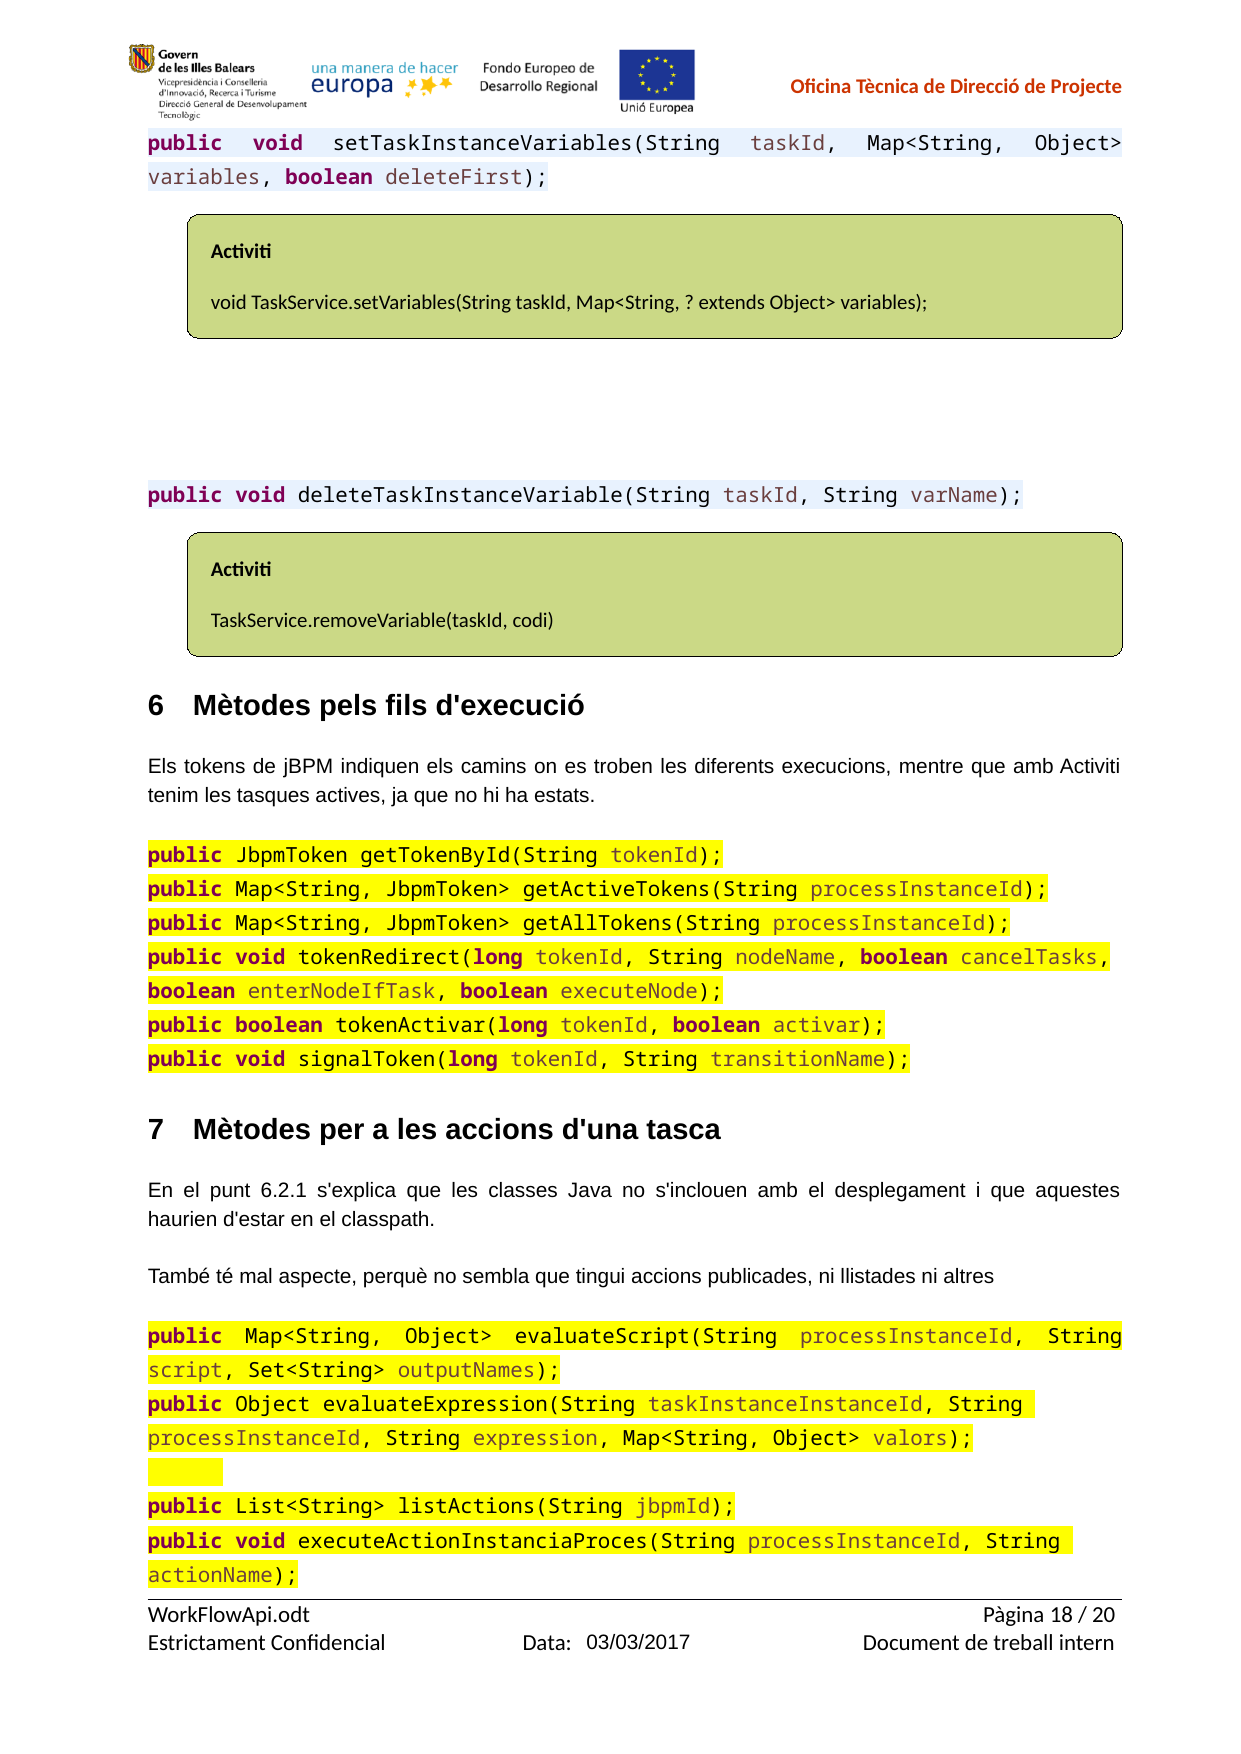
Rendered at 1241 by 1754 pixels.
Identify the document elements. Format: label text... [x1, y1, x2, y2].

text public void executeActionInstanciaProces(String processInstanceId, String actionName); [148, 1526, 1122, 1588]
text public void signalToken(long tokenId, String transitionName); [148, 1044, 1122, 1073]
text public JbpmToken getTokenById(String tokenId); [148, 840, 1122, 868]
text public Object evaluateExpression(String taskInstanceInstanceId, String processInstanceId, String expression, Map<String, Object> valors); [148, 1389, 1122, 1452]
text public boolean tokenActivar(long tokenId, boolean activar); [148, 1010, 1122, 1039]
text En el punt 6.2.1 s'explica que les classes Java no s'inclouen amb el desplegament i que aquestes haurien d'estar en el classpath. [148, 1178, 1122, 1230]
text public void tokenRedirect(long tokenId, String nodeName, boolean cancelTasks, boolean enterNodeIfTask, boolean executeNode); [148, 942, 1122, 1004]
text public void deleteTaskInstanceVariable(String taskId, String varName); [148, 480, 1122, 509]
text public void setTaskInstanceVariables(String taskId, Map<String, Object> variables, boolean deleteFirst); [148, 128, 1122, 191]
subtitle Mètodes per a les accions d'una tasca [148, 1112, 1122, 1146]
subtitle Mètodes pels fils d'execució [148, 688, 1122, 722]
text També té mal aspecte, perquè no sembla que tingui accions publicades, ni llistades ni altres [148, 1264, 1122, 1288]
text public Map<String, Object> evaluateScript(String processInstanceId, String script, Set<String> outputNames); [148, 1321, 1122, 1384]
picture [128, 43, 697, 121]
text Els tokens de jBPM indiquen els camins on es troben les diferents execucions, mentre que amb Activiti tenim les tasques actives, ja que no hi ha estats. [148, 754, 1122, 806]
text public List<String> listActions(String jbpmId); [148, 1492, 1122, 1520]
text public Map<String, JbpmToken> getActiveTokens(String processInstanceId); [148, 874, 1122, 902]
text public Map<String, JbpmToken> getAllTokens(String processInstanceId); [148, 908, 1122, 936]
